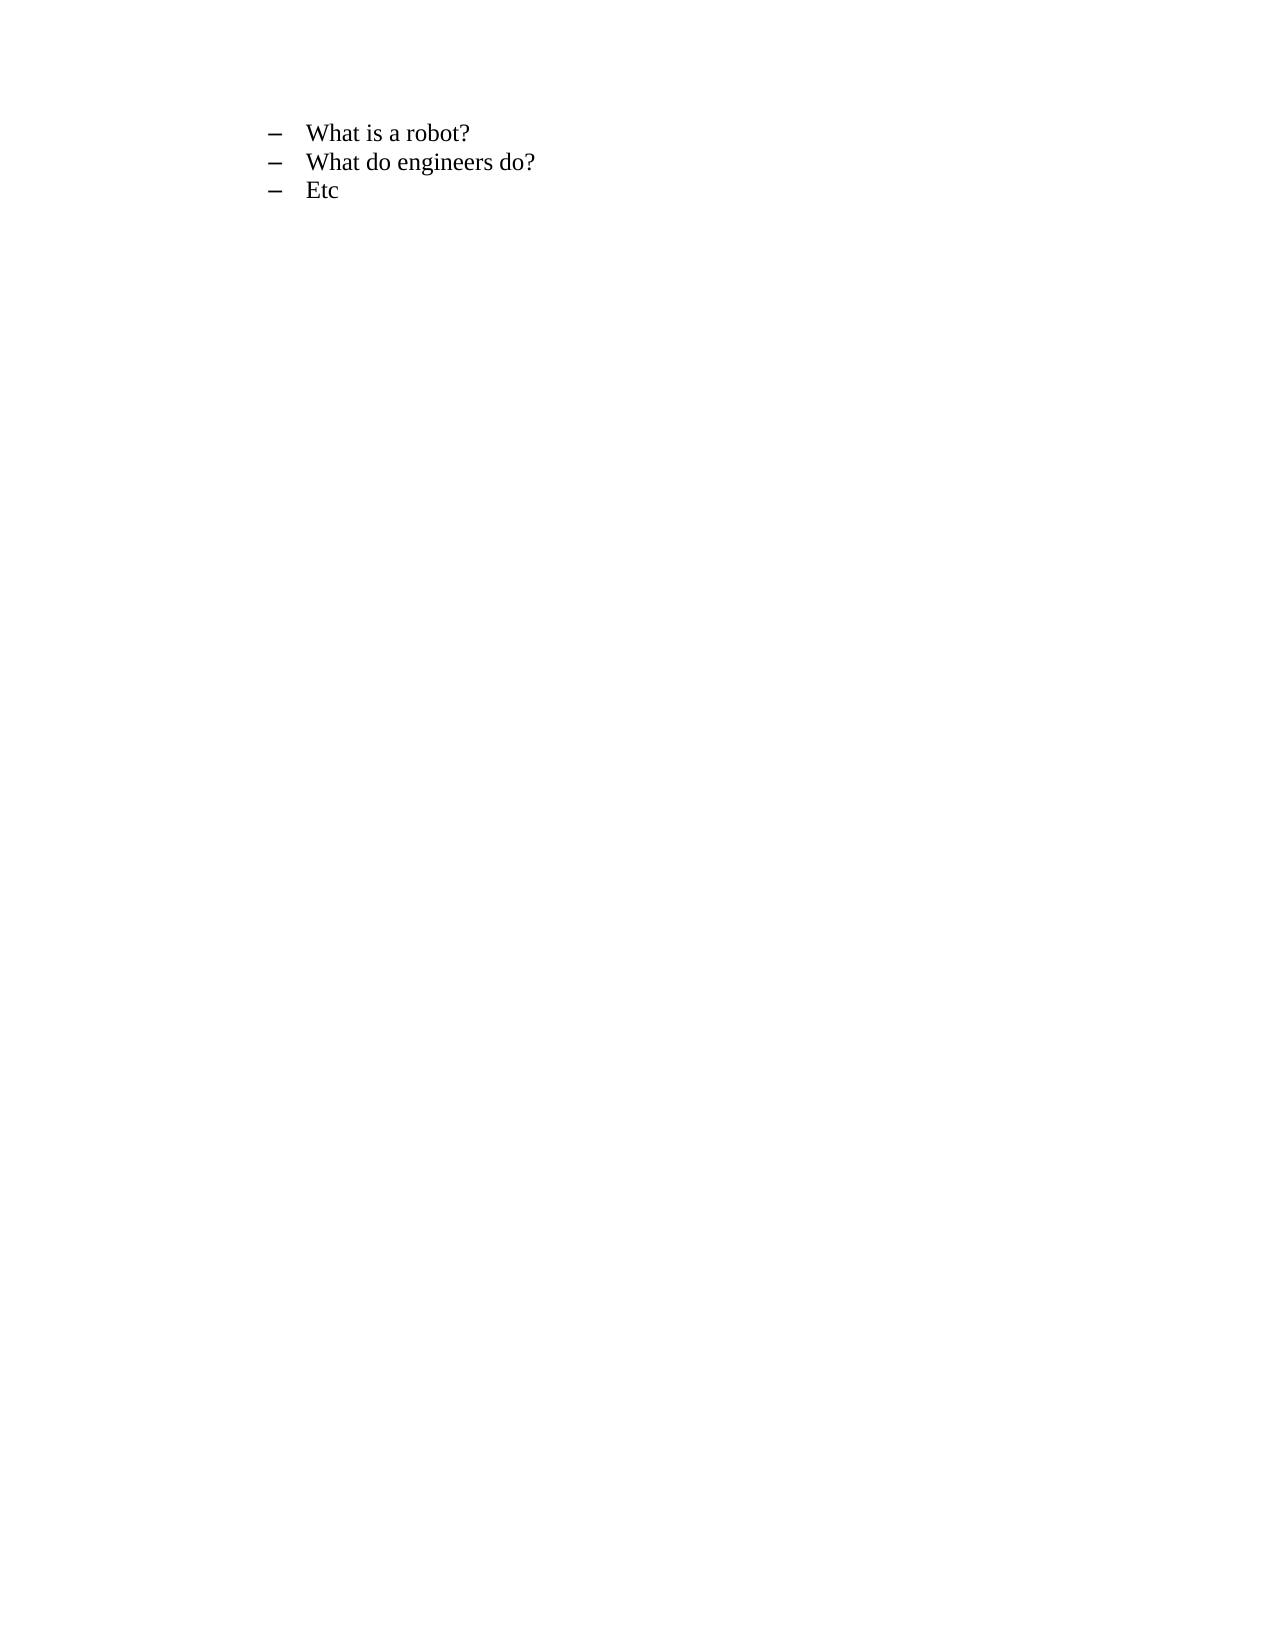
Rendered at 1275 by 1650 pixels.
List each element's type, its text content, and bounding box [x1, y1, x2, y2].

list What do engineers do? [268, 147, 1157, 176]
list What is a robot? [268, 118, 1157, 147]
list Etc [268, 176, 1157, 204]
